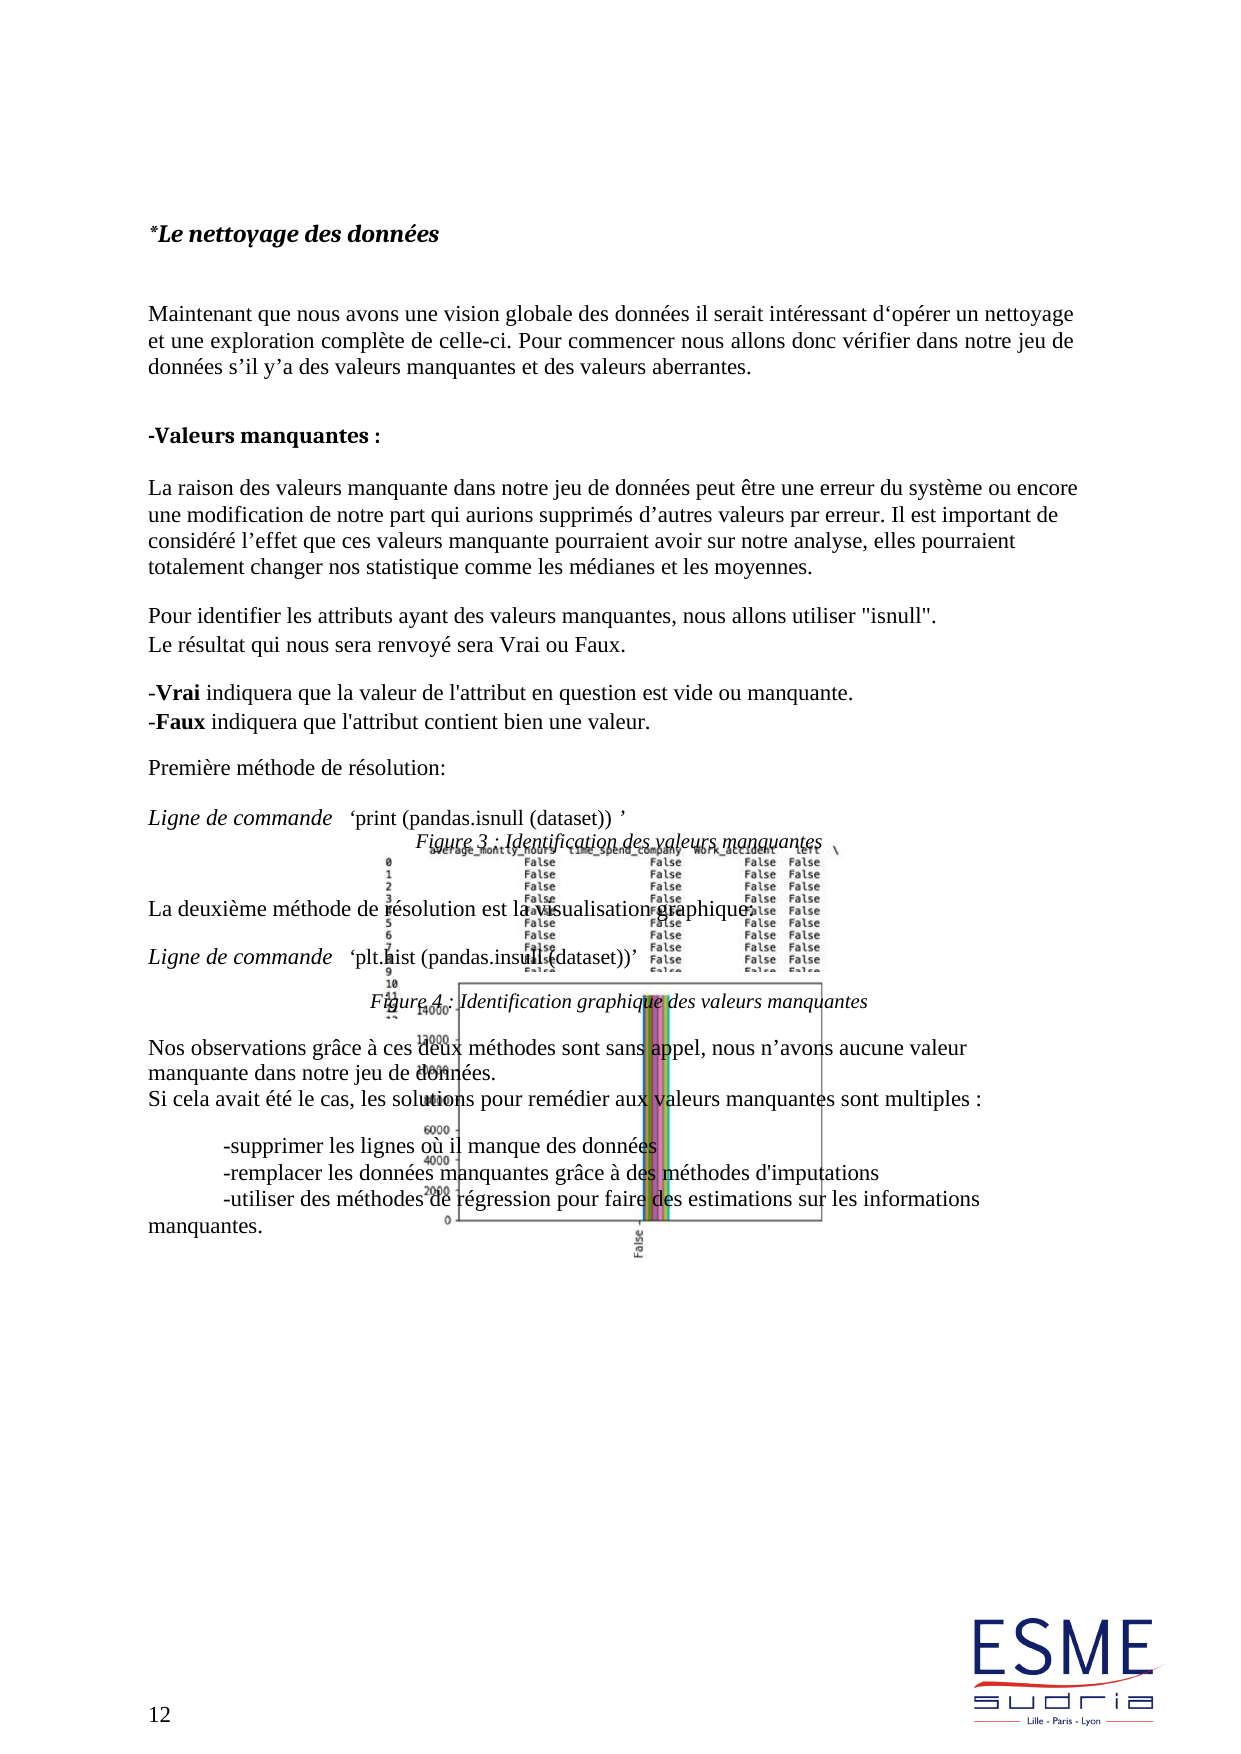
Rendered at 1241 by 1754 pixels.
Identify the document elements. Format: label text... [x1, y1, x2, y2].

text Figure 3 : Identification des valeurs manquantes [148, 832, 1090, 853]
picture [383, 921, 903, 943]
text Ligne de commande ‘plt.hist (pandas.insull (dataset))’ [148, 943, 1090, 969]
text La deuxième méthode de résolution est la visualisation graphique: [148, 895, 1090, 921]
text -remplacer les données manquantes grâce à des méthodes d'imputations [148, 1159, 1090, 1186]
text Ligne de commande ‘print (pandas.isnull (dataset)) ’ [148, 804, 1090, 830]
text Figure 4 : Identification graphique des valeurs manquantes [148, 992, 1090, 1013]
subtitle -Valeurs manquantes : [148, 422, 1090, 449]
picture [383, 1013, 903, 1036]
text Nos observations grâce à ces deux méthodes sont sans appel, nous n’avons aucune valeur manquante dans notre jeu de données. [148, 1036, 1073, 1085]
picture [974, 1618, 1167, 1726]
text -supprimer les lignes où il manque des données [148, 1132, 1090, 1158]
text Première méthode de résolution: [148, 754, 1090, 781]
subtitle *Le nettoyage des données [148, 220, 1090, 249]
text Si cela avait été le cas, les solutions pour remédier aux valeurs manquantes sont multiples : [148, 1086, 1090, 1112]
picture [409, 1238, 831, 1262]
picture [383, 969, 903, 992]
picture [383, 853, 903, 895]
text Maintenant que nous avons une vision globale des données il serait intéressant d‘opérer un nettoyage et une exploration complète de celle-ci. Pour commencer nous allons donc vérifier dans notre jeu de données s’il y’a des valeurs manquantes et des valeurs aberrantes. [148, 300, 1076, 380]
text -Vrai indiquera que la valeur de l'attribut en question est vide ou manquante. [148, 679, 1090, 705]
text -utiliser des méthodes de régression pour faire des estimations sur les informations manquantes. [148, 1186, 1090, 1238]
picture [409, 1112, 831, 1132]
text Le résultat qui nous sera renvoyé sera Vrai ou Faux. [148, 631, 1090, 657]
text La raison des valeurs manquante dans notre jeu de données peut être une erreur du système ou encore une modification de notre part qui aurions supprimés d’autres valeurs par erreur. Il est important de considéré l’effet que ces valeurs manquante pourraient avoir sur notre analyse, elles pourraient totalement changer nos statistique comme les médianes et les moyennes. [148, 475, 1080, 579]
text -Faux indiquera que l'attribut contient bien une valeur. [148, 708, 1090, 734]
text Pour identifier les attributs ayant des valeurs manquantes, nous allons utiliser "isnull". [148, 602, 1090, 628]
